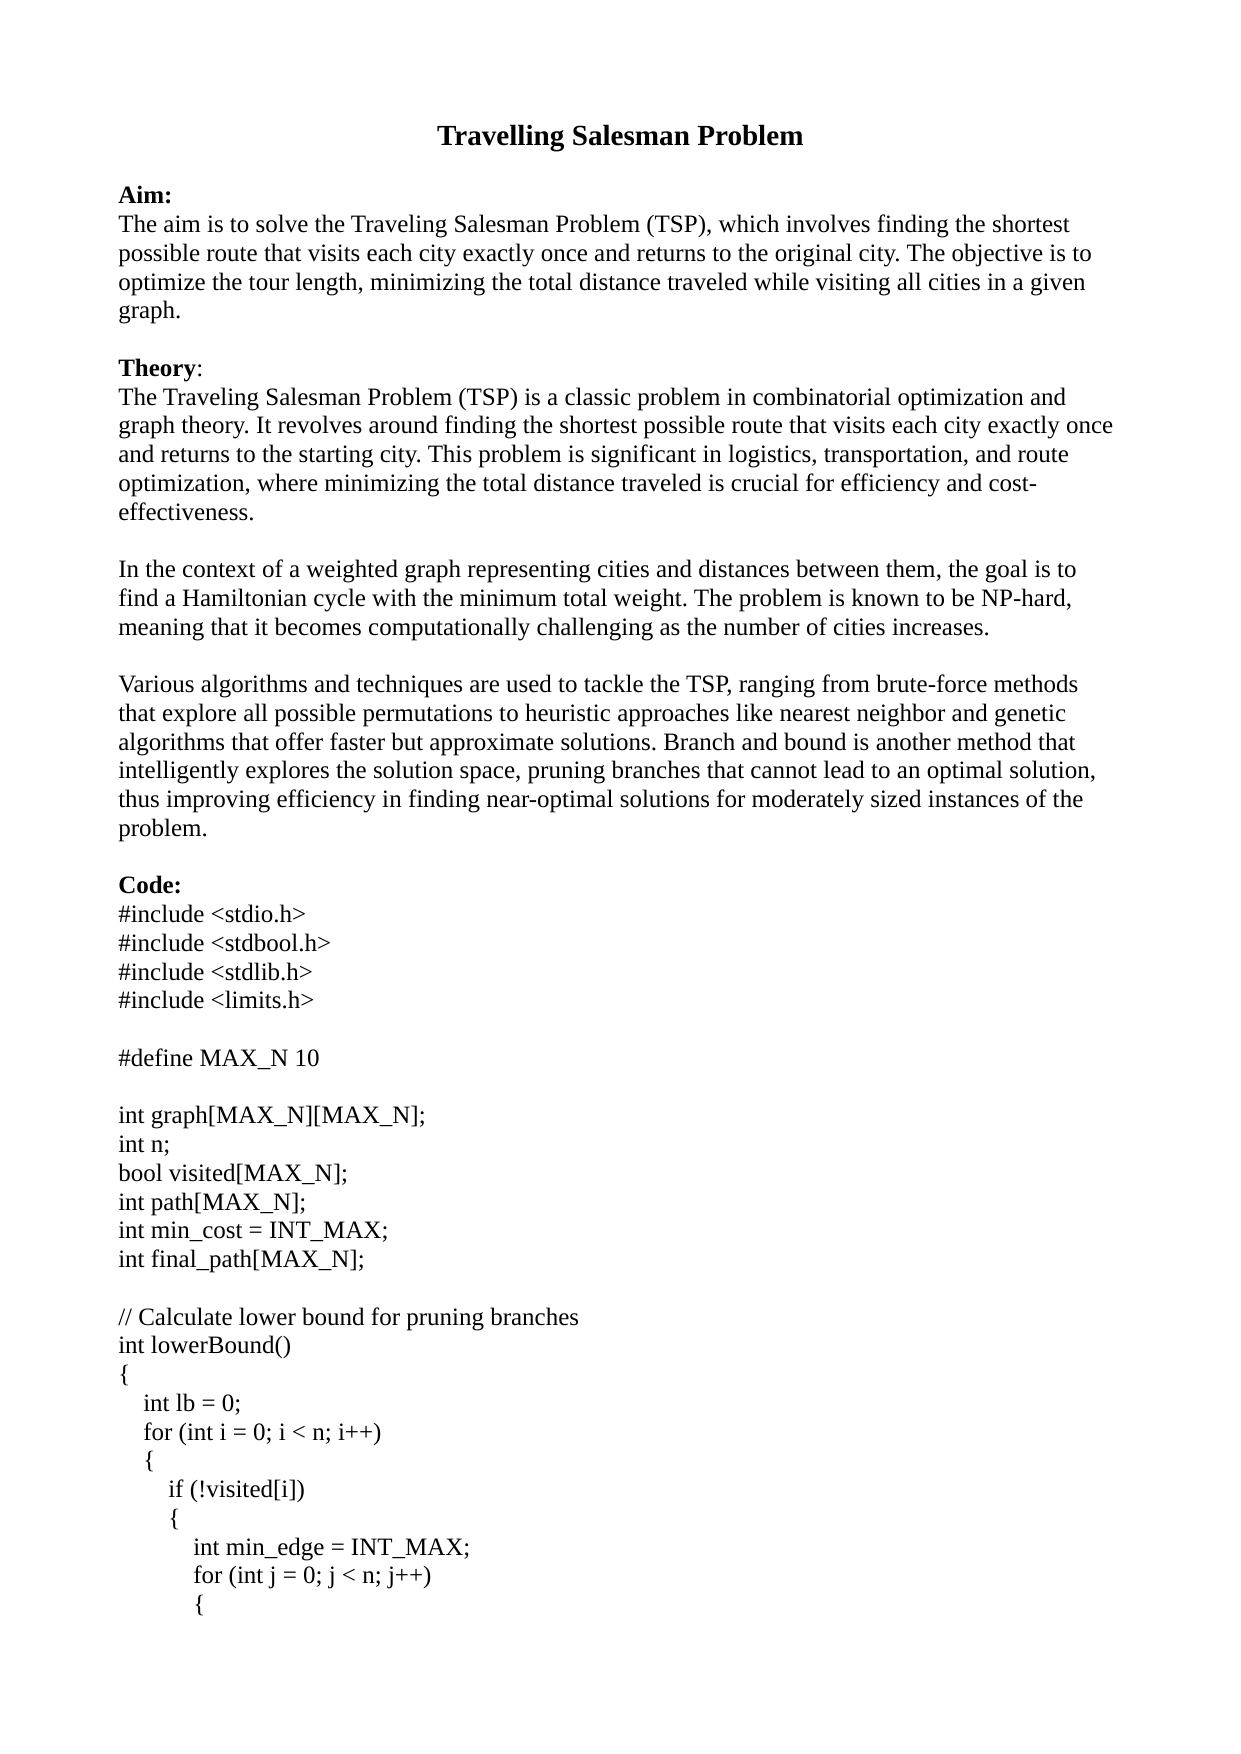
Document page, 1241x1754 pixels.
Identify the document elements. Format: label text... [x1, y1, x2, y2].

text if (!visited[i]) [118, 1474, 1122, 1503]
text int lowerBound() [118, 1330, 1122, 1359]
text In the context of a weighted graph representing cities and distances between them, the goal is to find a Hamiltonian cycle with the minimum total weight. The problem is known to be NP-hard, meaning that it becomes computationally challenging as the number of cities increases. [118, 554, 1122, 640]
text Theory: [118, 353, 1122, 382]
text int n; [118, 1129, 1122, 1158]
text int path[MAX_N]; [118, 1187, 1122, 1215]
text { [118, 1589, 1122, 1618]
text int final_path[MAX_N]; [118, 1244, 1122, 1273]
text { [118, 1359, 1122, 1388]
text int min_edge = INT_MAX; [118, 1532, 1122, 1560]
text #include <stdio.h> [118, 899, 1122, 928]
text Aim: [118, 180, 1122, 209]
text for (int j = 0; j < n; j++) [118, 1560, 1122, 1589]
text Code: [118, 870, 1122, 899]
text Travelling Salesman Problem [118, 118, 1122, 152]
text { [118, 1445, 1122, 1474]
text int lb = 0; [118, 1388, 1122, 1417]
text The aim is to solve the Traveling Salesman Problem (TSP), which involves finding the shortest possible route that visits each city exactly once and returns to the original city. The objective is to optimize the tour length, minimizing the total distance traveled while visiting all cities in a given graph. [118, 209, 1122, 324]
text Various algorithms and techniques are used to tackle the TSP, ranging from brute-force methods that explore all possible permutations to heuristic approaches like nearest neighbor and genetic algorithms that offer faster but approximate solutions. Branch and bound is another method that intelligently explores the solution space, pruning branches that cannot lead to an optimal solution, thus improving efficiency in finding near-optimal solutions for moderately sized instances of the problem. [118, 669, 1122, 842]
text #include <stdbool.h> [118, 928, 1122, 957]
text #include <stdlib.h> [118, 957, 1122, 985]
text bool visited[MAX_N]; [118, 1158, 1122, 1187]
text #include <limits.h> [118, 985, 1122, 1014]
text int min_cost = INT_MAX; [118, 1215, 1122, 1244]
text { [118, 1503, 1122, 1532]
text // Calculate lower bound for pruning branches [118, 1302, 1122, 1330]
text int graph[MAX_N][MAX_N]; [118, 1100, 1122, 1129]
text for (int i = 0; i < n; i++) [118, 1417, 1122, 1445]
text #define MAX_N 10 [118, 1043, 1122, 1072]
text The Traveling Salesman Problem (TSP) is a classic problem in combinatorial optimization and graph theory. It revolves around finding the shortest possible route that visits each city exactly once and returns to the starting city. This problem is significant in logistics, transportation, and route optimization, where minimizing the total distance traveled is crucial for efficiency and cost-effectiveness. [118, 382, 1122, 525]
